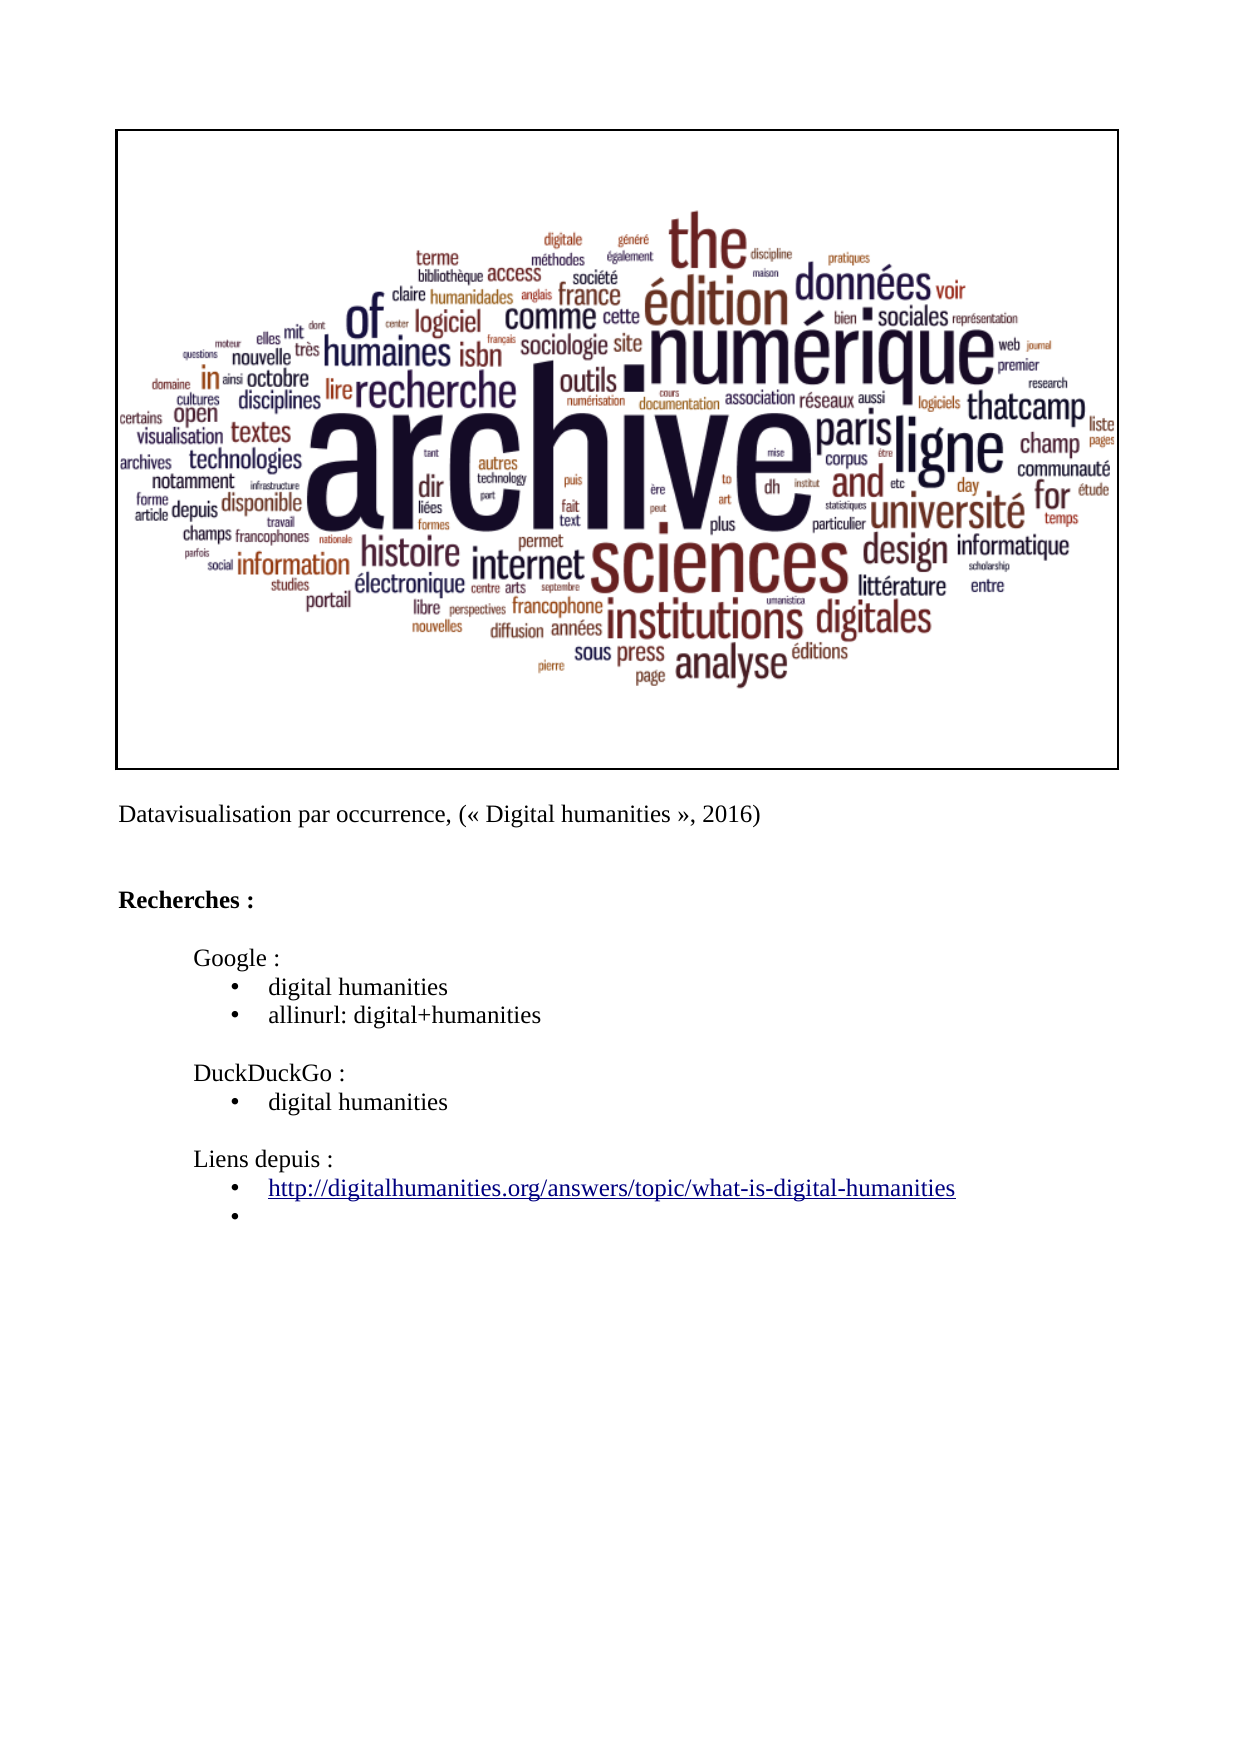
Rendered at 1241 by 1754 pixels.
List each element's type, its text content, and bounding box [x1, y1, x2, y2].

text Datavisualisation par occurrence, (« Digital humanities », 2016) [118, 799, 1122, 828]
list digital humanities [231, 1087, 1122, 1115]
picture [120, 133, 1115, 766]
list digital humanities [231, 972, 1122, 1000]
text Recherches : [118, 885, 1122, 914]
list allinurl: digital+humanities [231, 1000, 1122, 1029]
text Liens depuis : [193, 1144, 1122, 1173]
text Google : [193, 943, 1122, 972]
list http://digitalhumanities.org/answers/topic/what-is-digital-humanities [231, 1173, 1122, 1202]
text DuckDuckGo : [193, 1058, 1122, 1087]
